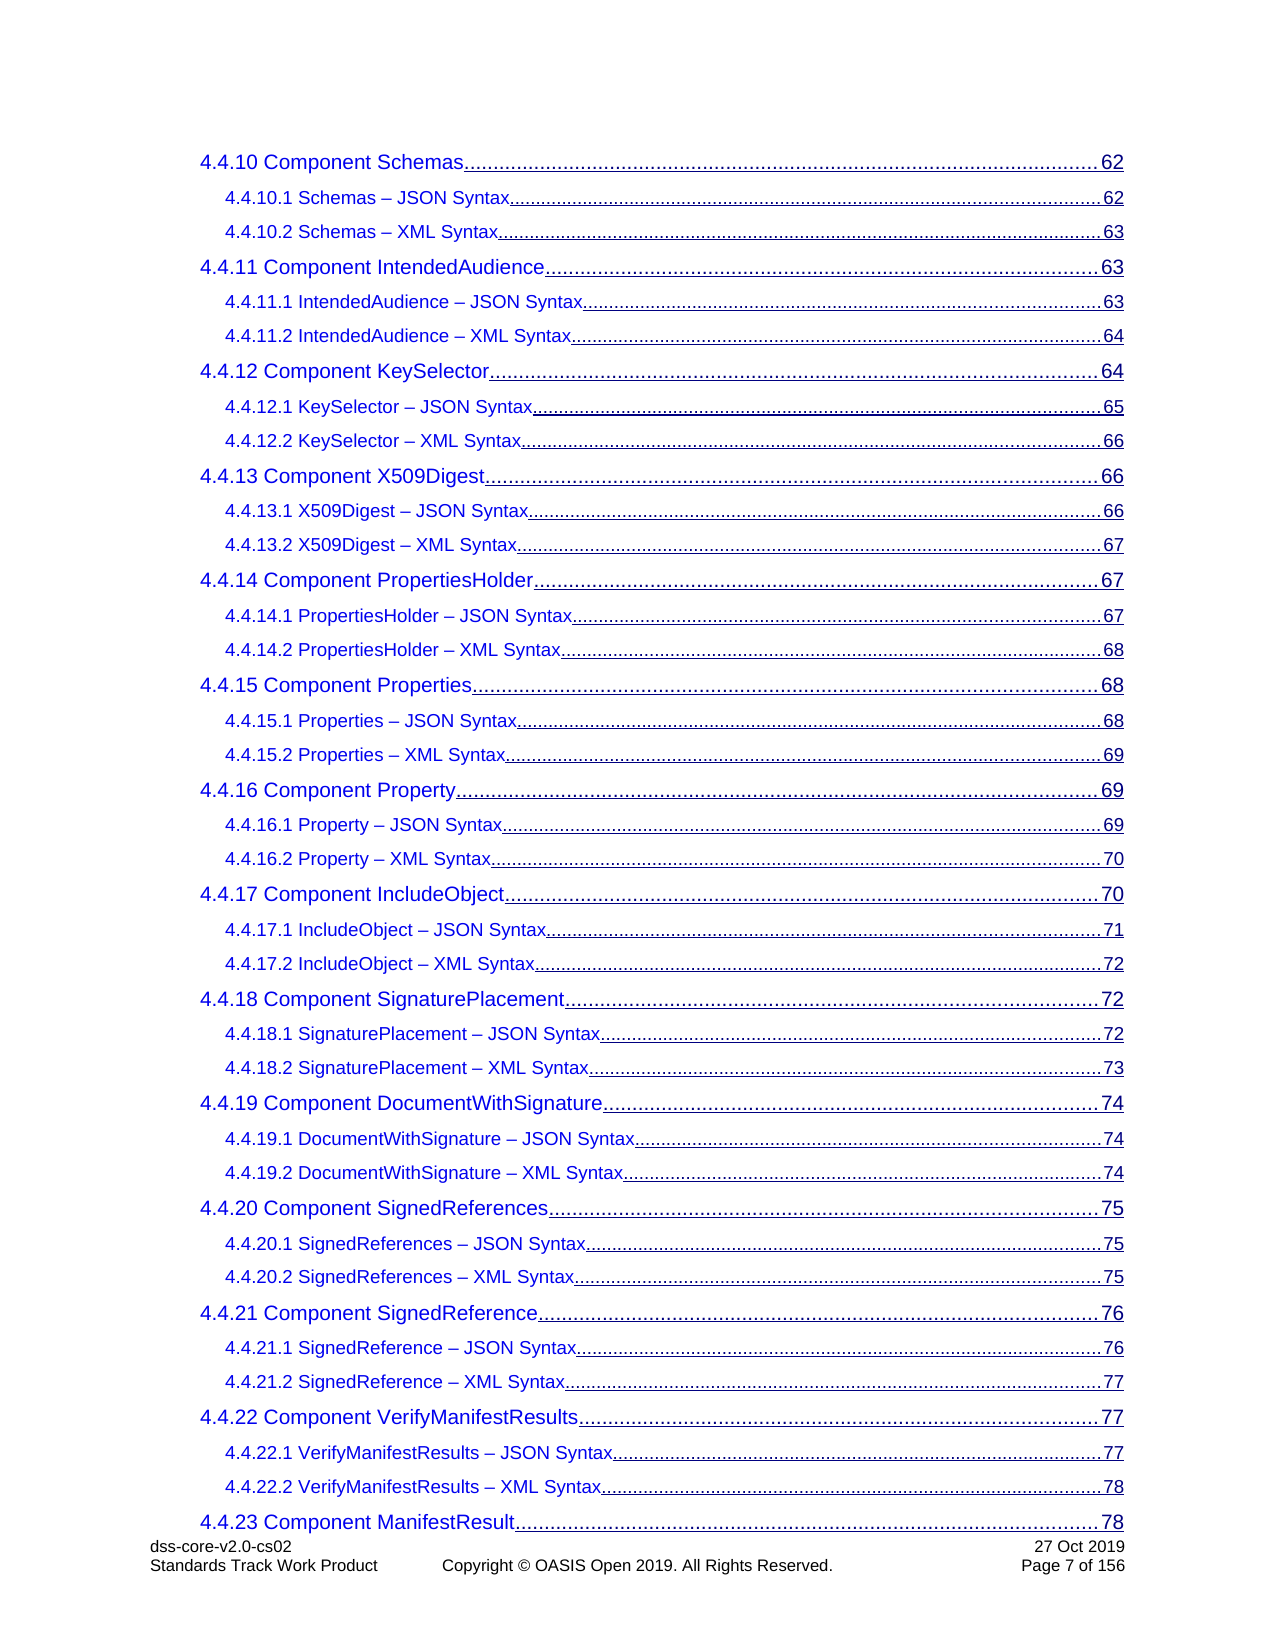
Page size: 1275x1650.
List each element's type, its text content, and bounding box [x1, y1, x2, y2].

text 4.4.16.2 Property – XML Syntax 70 [225, 848, 1125, 869]
text 4.4.18.2 SignaturePlacement – XML Syntax 73 [225, 1057, 1125, 1079]
text 4.4.12 Component KeySelector 64 [200, 359, 1125, 383]
text 4.4.13.1 X509Digest – JSON Syntax 66 [225, 500, 1125, 522]
text 4.4.20.2 SignedReferences – XML Syntax 75 [225, 1266, 1125, 1288]
text 4.4.17.1 IncludeObject – JSON Syntax 71 [225, 918, 1125, 940]
text 4.4.14.2 PropertiesHolder – XML Syntax 68 [225, 639, 1125, 660]
text 4.4.13 Component X509Digest 66 [200, 464, 1125, 488]
text 4.4.13.2 X509Digest – XML Syntax 67 [225, 534, 1125, 556]
text 4.4.21.1 SignedReference – JSON Syntax 76 [225, 1337, 1125, 1358]
text 4.4.21.2 SignedReference – XML Syntax 77 [225, 1371, 1125, 1392]
text 4.4.20.1 SignedReferences – JSON Syntax 75 [225, 1232, 1125, 1254]
text 4.4.16.1 Property – JSON Syntax 69 [225, 814, 1125, 836]
text 4.4.11 Component IntendedAudience 63 [200, 254, 1125, 278]
text 4.4.15.1 Properties – JSON Syntax 68 [225, 709, 1125, 731]
text 4.4.19.2 DocumentWithSignature – XML Syntax 74 [225, 1162, 1125, 1183]
text 4.4.22 Component VerifyManifestResults 77 [200, 1405, 1125, 1429]
text 4.4.12.2 KeySelector – XML Syntax 66 [225, 430, 1125, 451]
text 4.4.18 Component SignaturePlacement 72 [200, 987, 1125, 1011]
text 4.4.22.1 VerifyManifestResults – JSON Syntax 77 [225, 1441, 1125, 1463]
text 4.4.18.1 SignaturePlacement – JSON Syntax 72 [225, 1023, 1125, 1045]
text 4.4.10.2 Schemas – XML Syntax 63 [225, 221, 1125, 242]
text 4.4.23 Component ManifestResult 78 [200, 1509, 1125, 1533]
text 4.4.11.1 IntendedAudience – JSON Syntax 63 [225, 291, 1125, 313]
text 4.4.21 Component SignedReference 76 [200, 1300, 1125, 1324]
text 4.4.11.2 IntendedAudience – XML Syntax 64 [225, 325, 1125, 347]
text 4.4.17 Component IncludeObject 70 [200, 882, 1125, 906]
text 4.4.10 Component Schemas 62 [200, 150, 1125, 174]
text 4.4.17.2 IncludeObject – XML Syntax 72 [225, 953, 1125, 974]
text 4.4.19.1 DocumentWithSignature – JSON Syntax 74 [225, 1128, 1125, 1149]
text 4.4.20 Component SignedReferences 75 [200, 1196, 1125, 1220]
text 4.4.10.1 Schemas – JSON Syntax 62 [225, 186, 1125, 208]
text 4.4.19 Component DocumentWithSignature 74 [200, 1091, 1125, 1115]
text 4.4.14.1 PropertiesHolder – JSON Syntax 67 [225, 605, 1125, 626]
text 4.4.22.2 VerifyManifestResults – XML Syntax 78 [225, 1476, 1125, 1497]
text 4.4.15.2 Properties – XML Syntax 69 [225, 743, 1125, 765]
text 4.4.14 Component PropertiesHolder 67 [200, 568, 1125, 592]
text 4.4.12.1 KeySelector – JSON Syntax 65 [225, 396, 1125, 417]
text 4.4.15 Component Properties 68 [200, 673, 1125, 697]
text 4.4.16 Component Property 69 [200, 777, 1125, 801]
